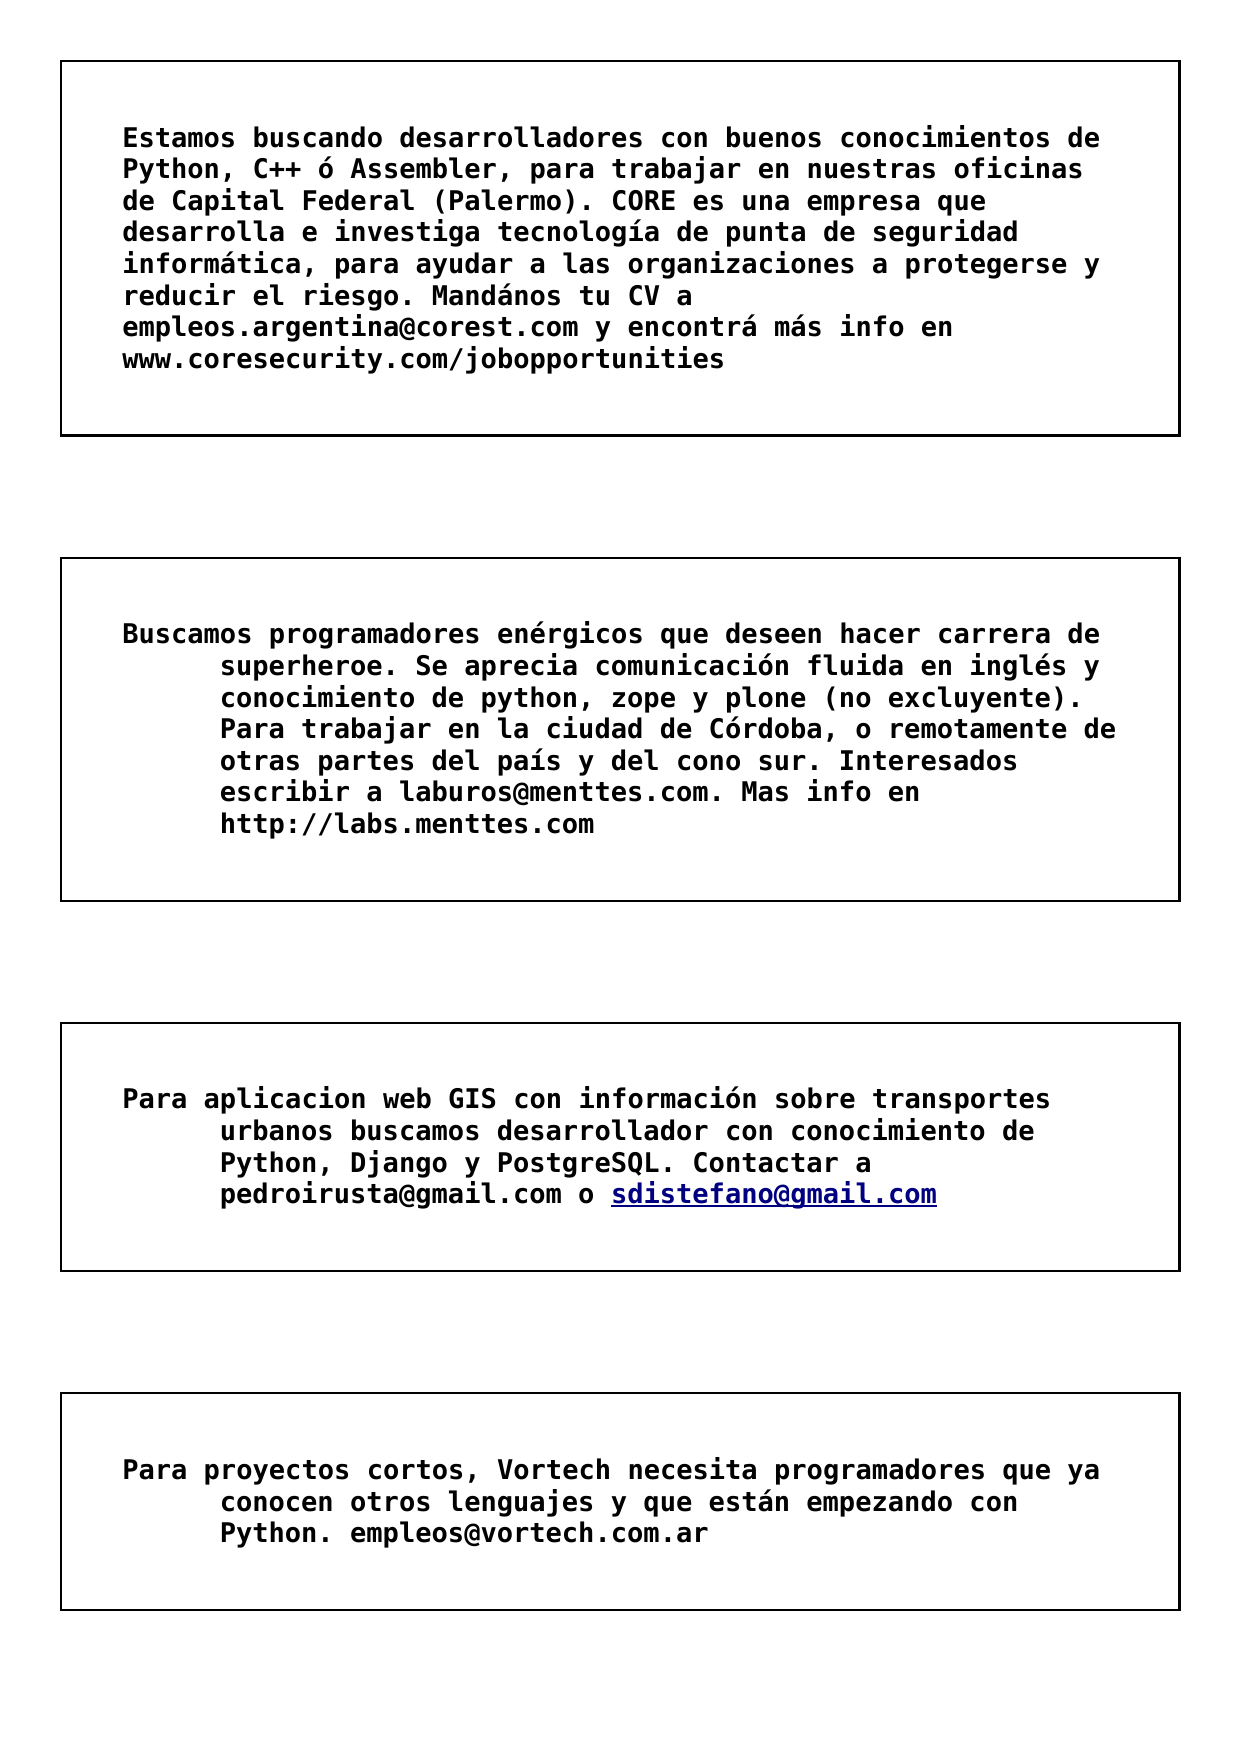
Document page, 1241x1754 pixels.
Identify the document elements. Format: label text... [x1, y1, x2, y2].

text Para proyectos cortos, Vortech necesita programadores que ya conocen otros lenguajes y que están empezando con Python. empleos@vortech.com.ar [62, 1394, 1178, 1609]
text Para aplicacion web GIS con información sobre transportes urbanos buscamos desarrollador con conocimiento de Python, Django y PostgreSQL. Contactar a pedroirusta@gmail.com o sdistefano@gmail.com [62, 1024, 1178, 1270]
text Estamos buscando desarrolladores con buenos conocimientos de Python, C++ ó Assembler, para trabajar en nuestras oficinas de Capital Federal (Palermo). CORE es una empresa que desarrolla e investiga tecnología de punta de seguridad informática, para ayudar a las organizaciones a protegerse y reducir el riesgo. Mandános tu CV a empleos.argentina@corest.com y encontrá más info en www.coresecurity.com/jobopportunities [62, 62, 1178, 434]
text Buscamos programadores enérgicos que deseen hacer carrera de superheroe. Se aprecia comunicación fluida en inglés y conocimiento de python, zope y plone (no excluyente). Para trabajar en la ciudad de Córdoba, o remotamente de otras partes del país y del cono sur. Interesados escribir a laburos@menttes.com. Mas info en http://labs.menttes.com [62, 559, 1178, 900]
